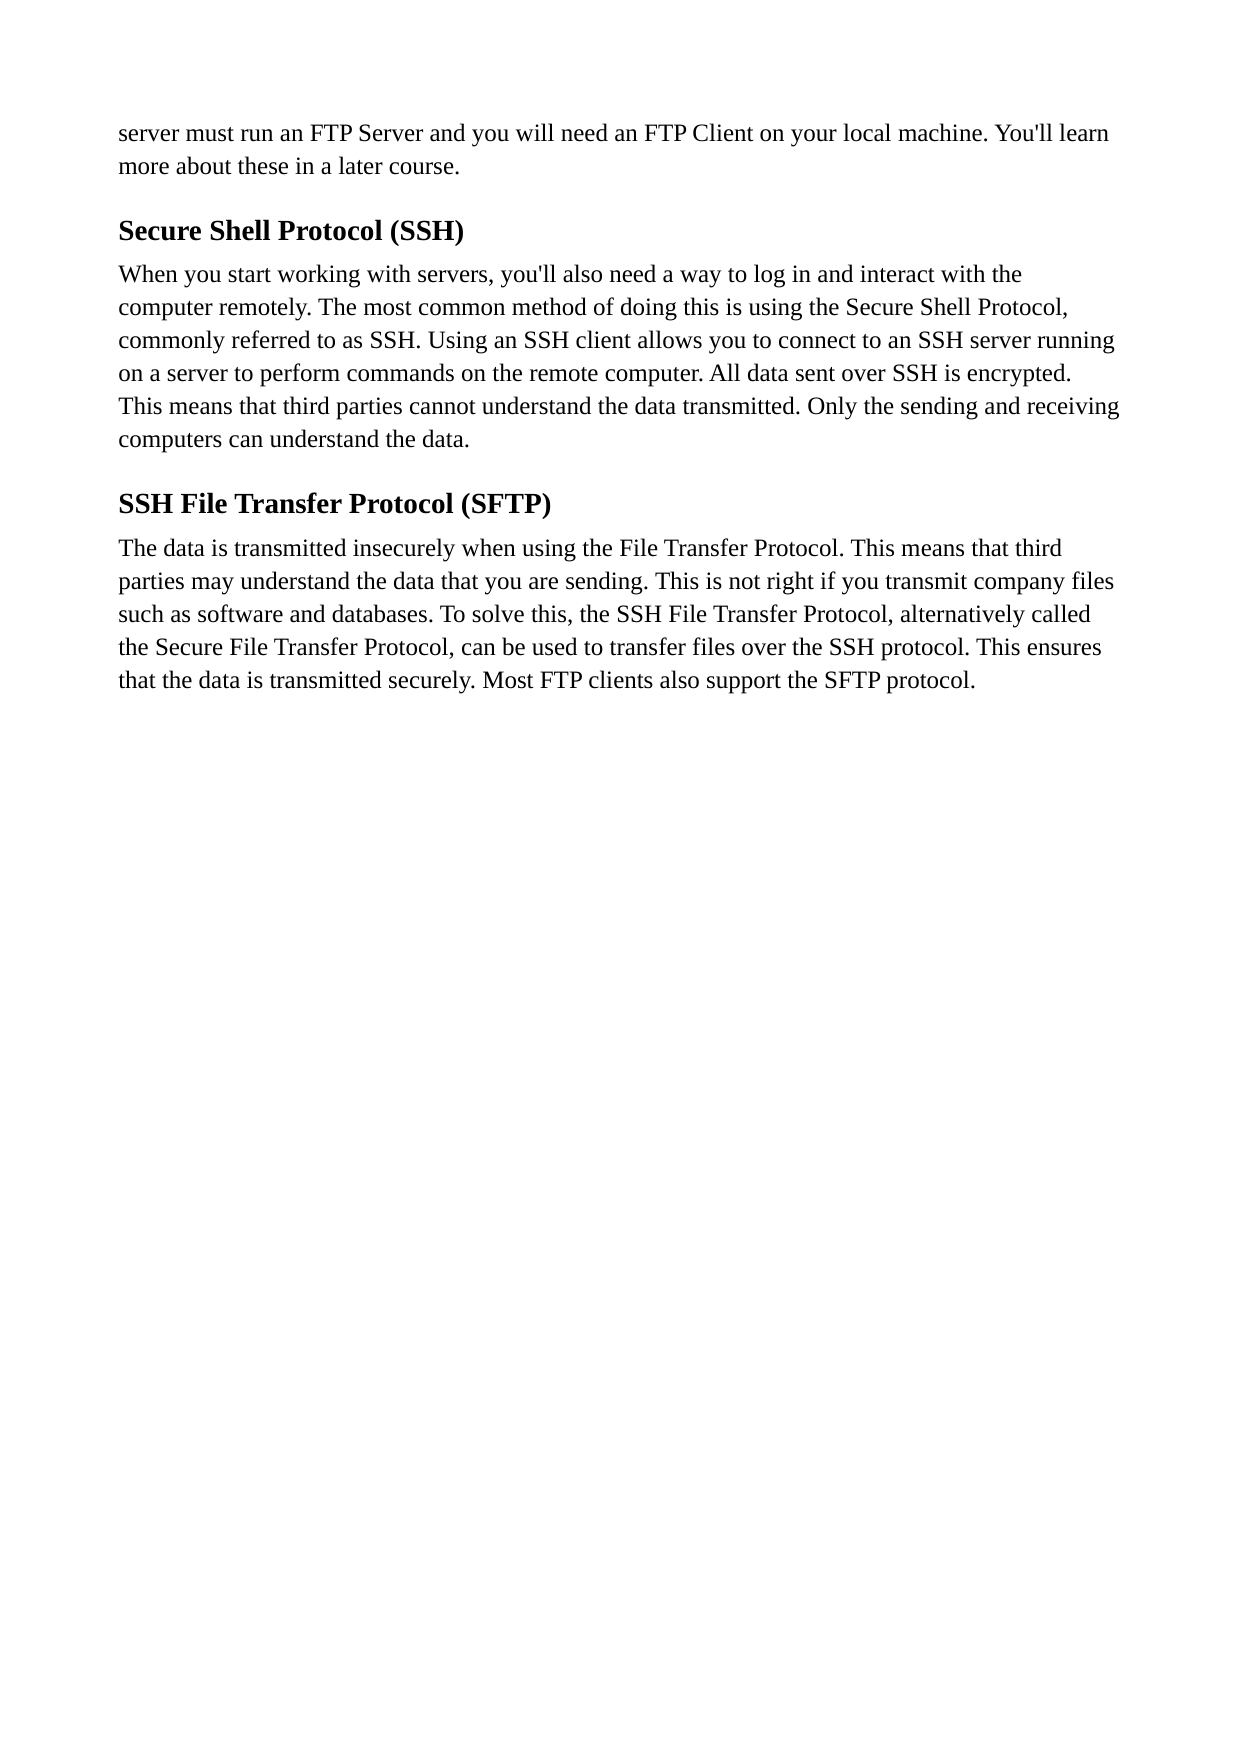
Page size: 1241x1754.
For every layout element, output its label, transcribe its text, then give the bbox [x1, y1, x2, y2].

subtitle Secure Shell Protocol (SSH) [118, 213, 1122, 247]
subtitle SSH File Transfer Protocol (SFTP) [118, 487, 1122, 520]
text The data is transmitted insecurely when using the File Transfer Protocol. This means that third parties may understand the data that you are sending. This is not right if you transmit company files such as software and databases. To solve this, the SSH File Transfer Protocol, alternatively called the Secure File Transfer Protocol, can be used to transfer files over the SSH protocol. This ensures that the data is transmitted securely. Most FTP clients also support the SFTP protocol. [118, 533, 1122, 693]
text server must run an FTP Server and you will need an FTP Client on your local machine. You'll learn more about these in a later course. [118, 118, 1122, 180]
text When you start working with servers, you'll also need a way to log in and interact with the computer remotely. The most common method of doing this is using the Secure Shell Protocol, commonly referred to as SSH. Using an SSH client allows you to connect to an SSH server running on a server to perform commands on the remote computer. All data sent over SSH is encrypted. This means that third parties cannot understand the data transmitted. Only the sending and receiving computers can understand the data. [118, 259, 1122, 453]
